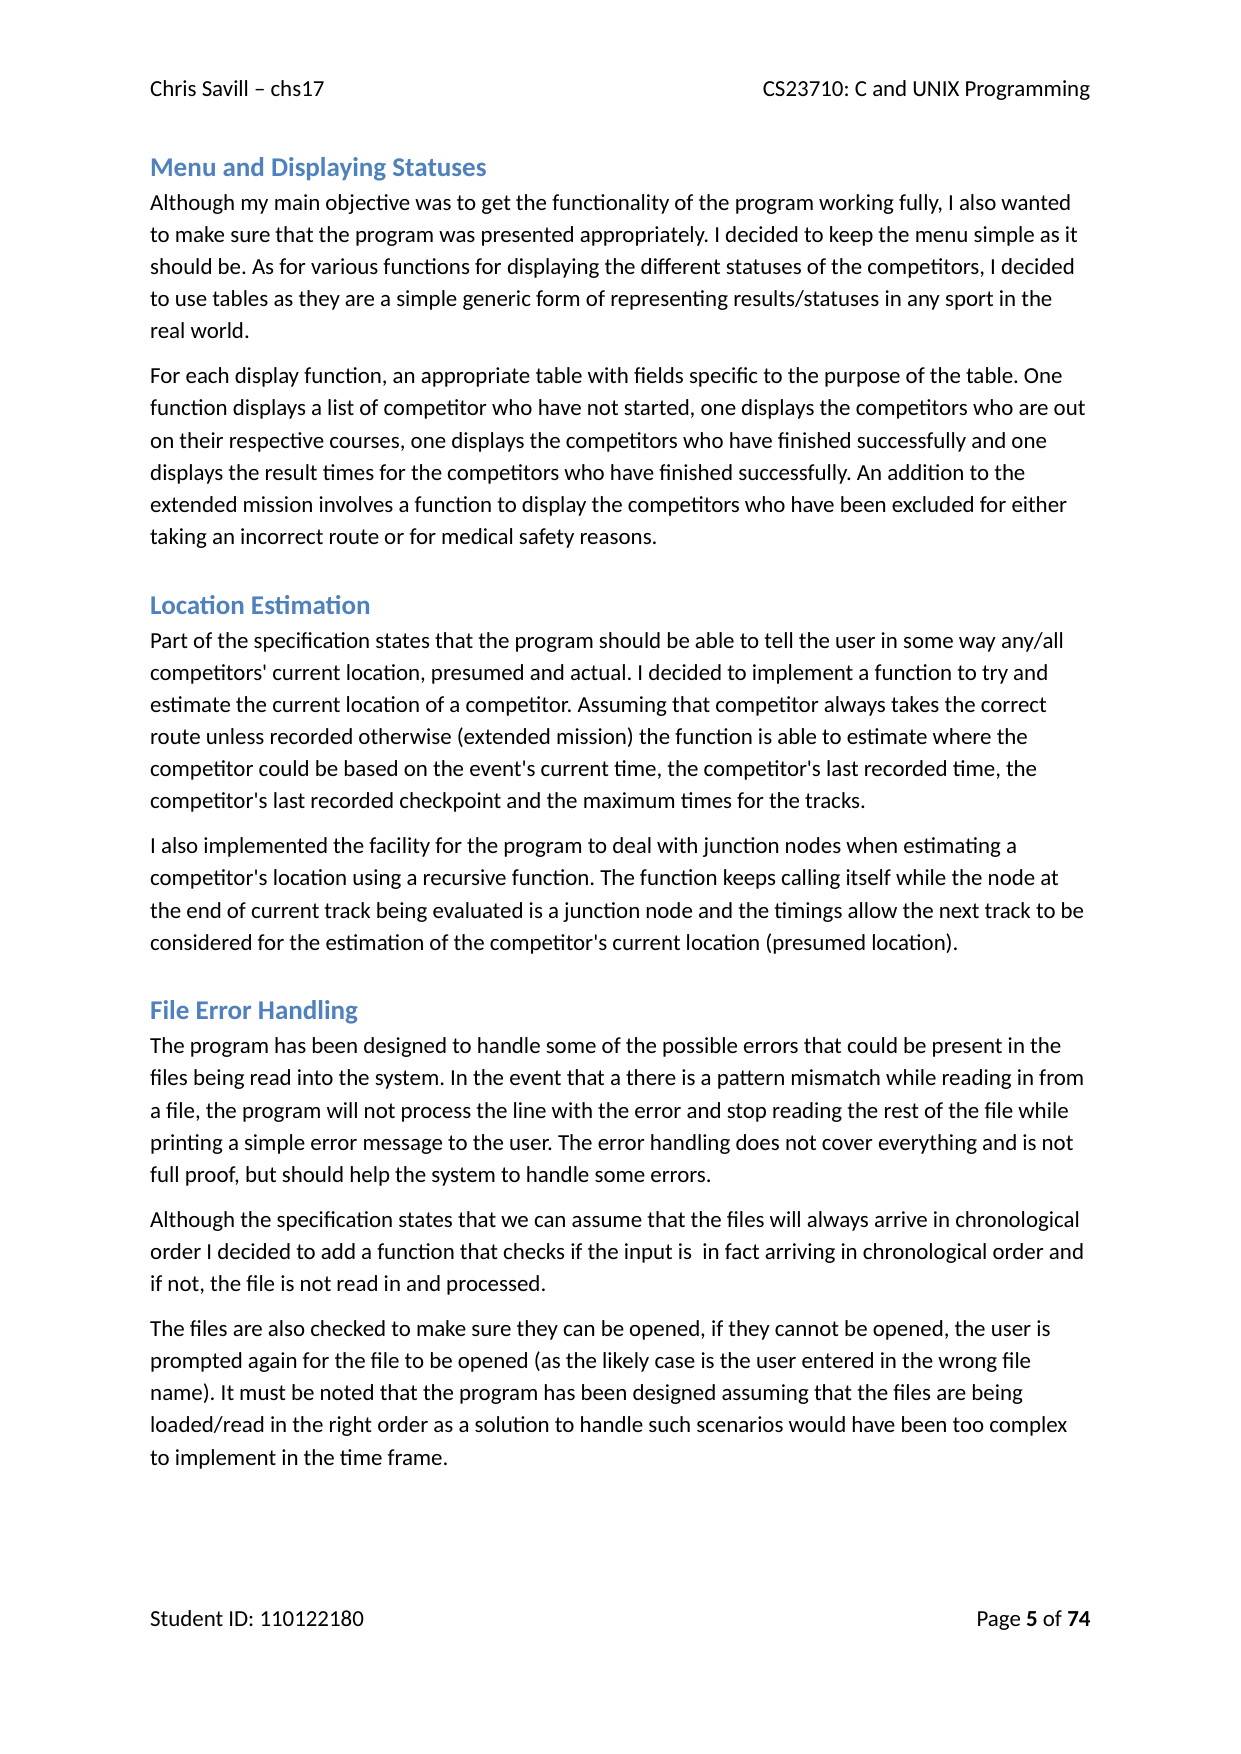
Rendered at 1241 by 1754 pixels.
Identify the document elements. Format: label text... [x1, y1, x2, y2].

subtitle Location Estimation [150, 588, 1090, 621]
text The files are also checked to make sure they can be opened, if they cannot be opened, the user is prompted again for the file to be opened (as the likely case is the user entered in the wrong file name). It must be noted that the program has been designed assuming that the files are being loaded/read in the right order as a solution to handle such scenarios would have been too complex to implement in the time frame. [150, 1314, 1090, 1471]
text Part of the specification states that the program should be able to tell the user in some way any/all competitors' current location, presumed and actual. I decided to implement a function to try and estimate the current location of a competitor. Assuming that competitor always takes the correct route unless recorded otherwise (extended mission) the function is able to estimate where the competitor could be based on the event's current time, the competitor's last recorded time, the competitor's last recorded checkpoint and the maximum times for the tracks. [150, 626, 1090, 815]
text Although the specification states that we can assume that the files will always arrive in chronological order I decided to add a function that checks if the input is in fact arriving in chronological order and if not, the file is not read in and processed. [150, 1205, 1090, 1297]
subtitle Menu and Displaying Statuses [150, 150, 1090, 183]
text For each display function, an appropriate table with fields specific to the purpose of the table. One function displays a list of competitor who have not started, one displays the competitors who are out on their respective courses, one displays the competitors who have finished successfully and one displays the result times for the competitors who have finished successfully. An addition to the extended mission involves a function to display the competitors who have been excluded for either taking an incorrect route or for medical safety reasons. [150, 361, 1090, 550]
text Although my main objective was to get the functionality of the program working fully, I also wanted to make sure that the program was presented appropriately. I decided to keep the menu simple as it should be. As for various functions for displaying the different statuses of the competitors, I decided to use tables as they are a simple generic form of representing results/statuses in any sport in the real world. [150, 188, 1090, 345]
subtitle File Error Handling [150, 993, 1090, 1026]
text I also implemented the facility for the program to deal with junction nodes when estimating a competitor's location using a recursive function. The function keeps calling itself while the node at the end of current track being evaluated is a junction node and the timings allow the next track to be considered for the estimation of the competitor's current location (presumed location). [150, 831, 1090, 956]
text The program has been designed to handle some of the possible errors that could be present in the files being read into the system. In the event that a there is a pattern mismatch while reading in from a file, the program will not process the line with the error and stop reading the rest of the file while printing a simple error message to the user. The error handling does not cover everything and is not full proof, but should help the system to handle some errors. [150, 1031, 1090, 1188]
